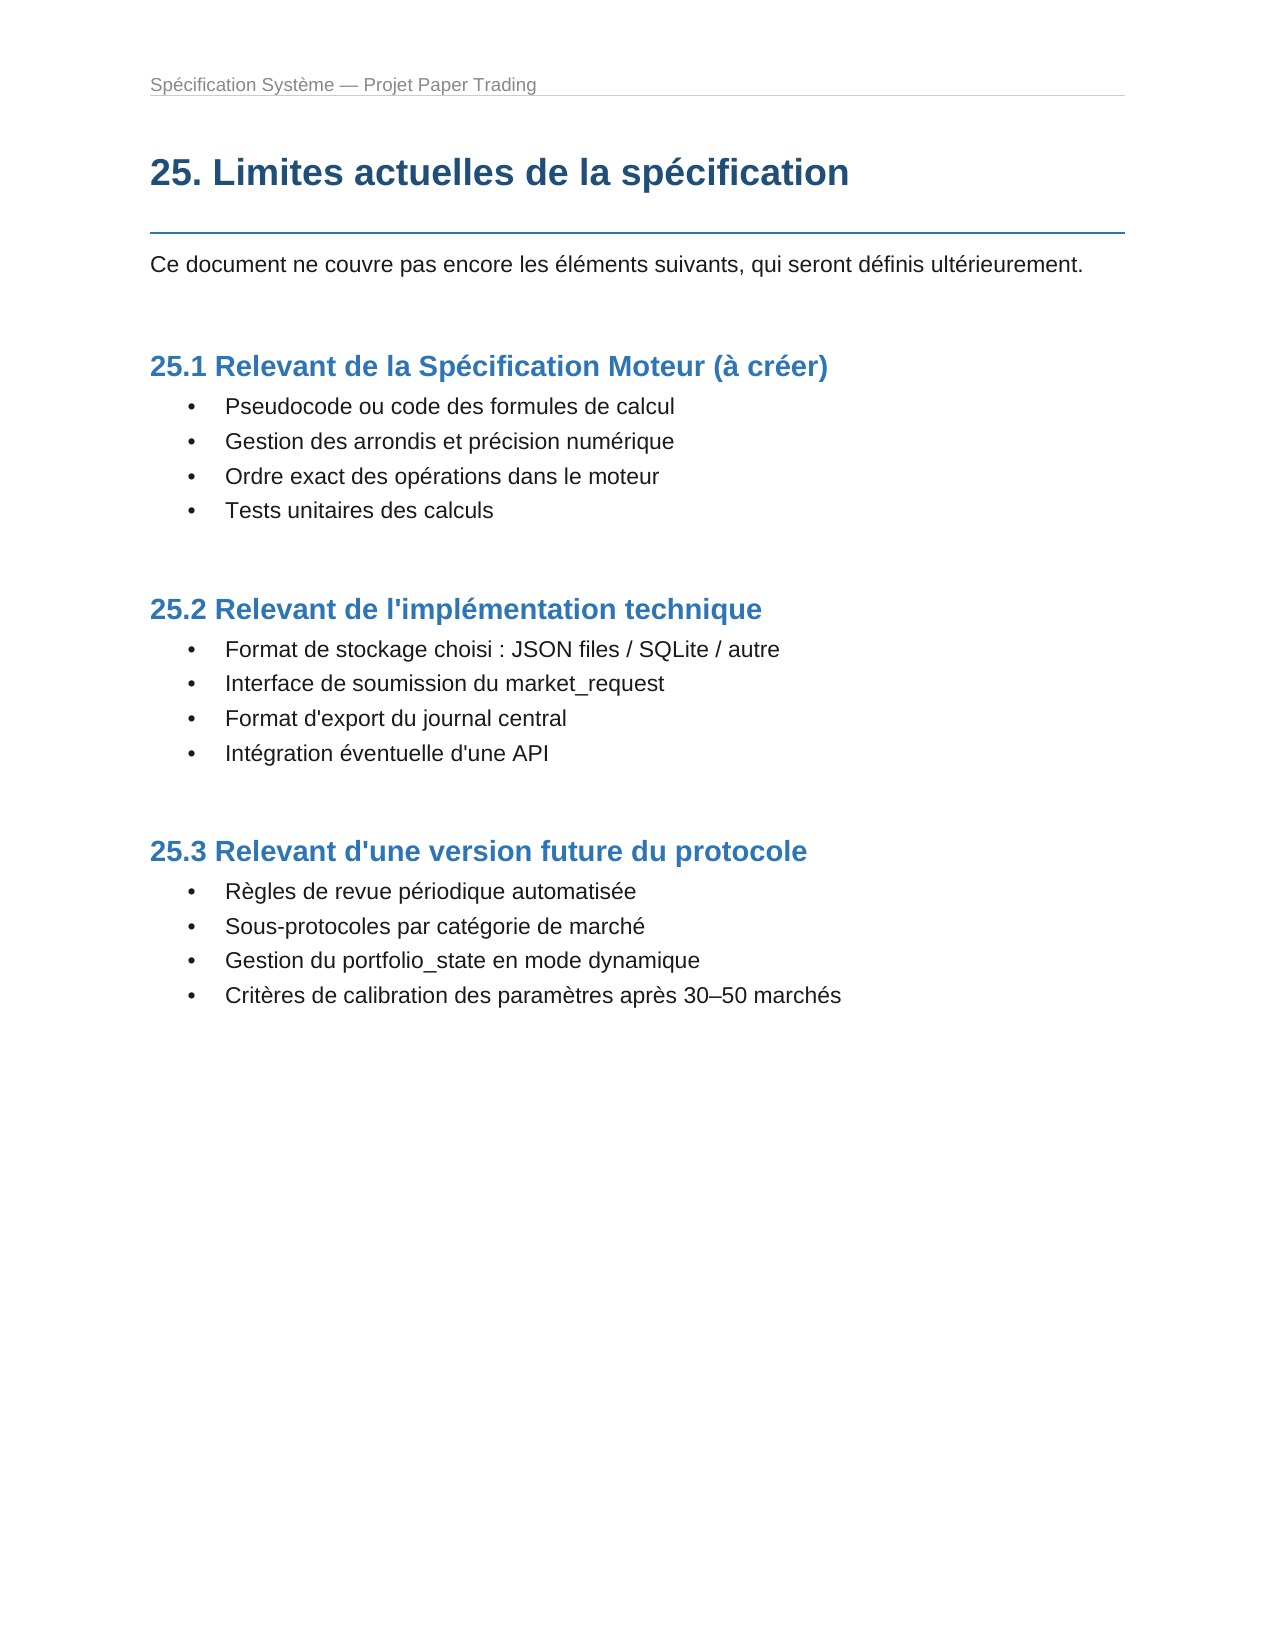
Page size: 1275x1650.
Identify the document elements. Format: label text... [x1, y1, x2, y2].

list Interface de soumission du market_request [187, 670, 1125, 697]
list Tests unitaires des calculs [187, 497, 1125, 524]
subtitle 25. Limites actuelles de la spécification [150, 150, 1125, 193]
list Gestion du portfolio_state en mode dynamique [187, 947, 1125, 974]
list Format de stockage choisi : JSON files / SQLite / autre [187, 636, 1125, 662]
text Ce document ne couvre pas encore les éléments suivants, qui seront définis ultérieurement. [150, 251, 1125, 277]
subtitle 25.3 Relevant d'une version future du protocole [150, 834, 1125, 868]
list Pseudocode ou code des formules de calcul [187, 393, 1125, 419]
list Gestion des arrondis et précision numérique [187, 428, 1125, 454]
list Règles de revue périodique automatisée [187, 878, 1125, 904]
subtitle 25.2 Relevant de l'implémentation technique [150, 592, 1125, 625]
subtitle 25.1 Relevant de la Spécification Moteur (à créer) [150, 349, 1125, 383]
list Critères de calibration des paramètres après 30–50 marchés [187, 982, 1125, 1008]
list Sous-protocoles par catégorie de marché [187, 913, 1125, 939]
list Format d'export du journal central [187, 705, 1125, 731]
list Intégration éventuelle d'une API [187, 740, 1125, 766]
list Ordre exact des opérations dans le moteur [187, 463, 1125, 489]
